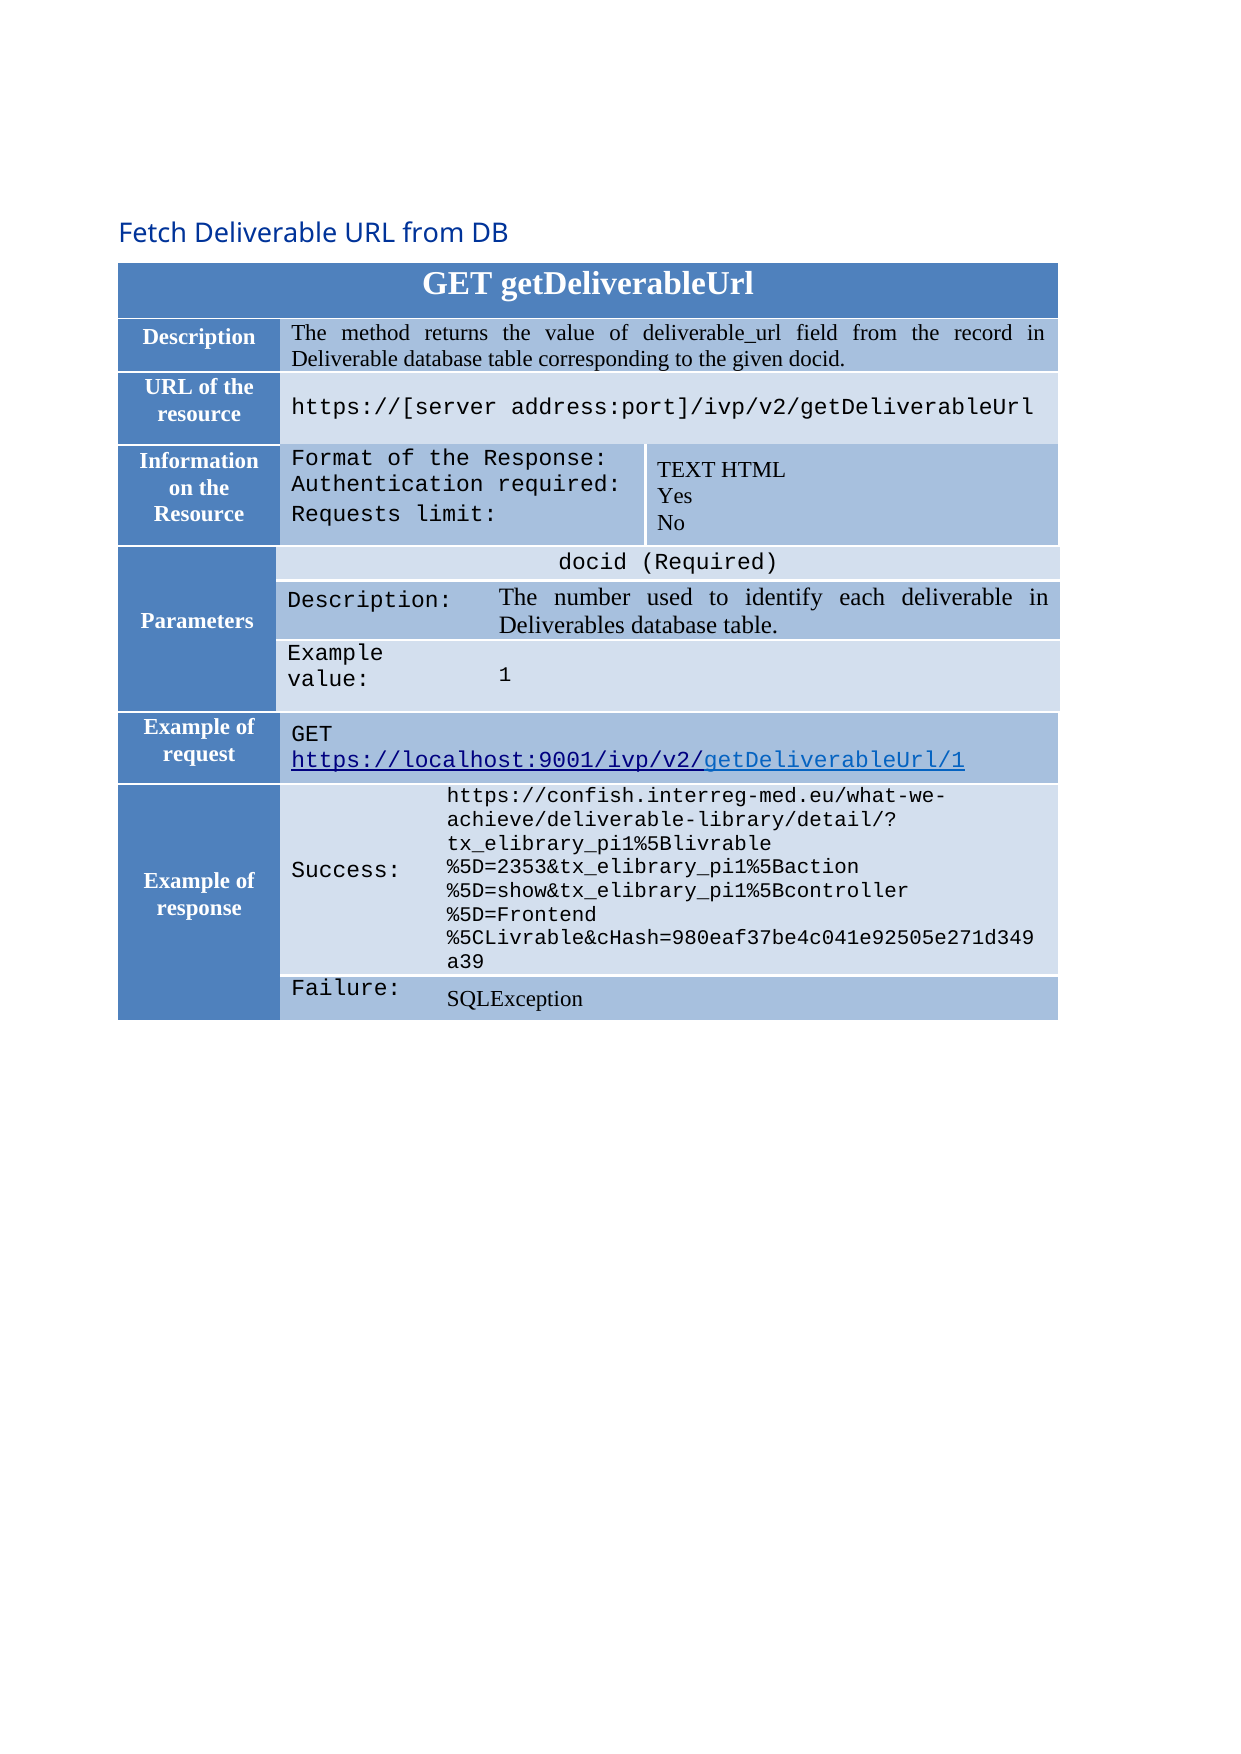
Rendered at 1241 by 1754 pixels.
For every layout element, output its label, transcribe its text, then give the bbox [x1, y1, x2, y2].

table_cell https://[server address:port]/ivp/v2/getDeliverableUrl [280, 373, 1058, 444]
table_cell Description [118, 319, 280, 371]
table_header GET getDeliverableUrl [118, 263, 1058, 318]
table_cell 1 [487, 641, 1060, 711]
table_cell Example of request [118, 713, 280, 783]
table_cell https://confish.interreg-med.eu/what-we-achieve/deliverable-library/detail/?tx_elibrary_pi1%5Blivrable%5D=2353&tx_elibrary_pi1%5Baction%5D=show&tx_elibrary_pi1%5Bcontroller%5D=Frontend%5CLivrable&cHash=980eaf37be4c041e92505e271d349a39 [435, 785, 1058, 974]
table_cell TEXT HTML Yes No [647, 444, 1058, 545]
table_cell Success: [280, 785, 435, 974]
table_cell The method returns the value of deliverable_url field from the record in Deliverable database table corresponding to the given docid. [280, 319, 1058, 371]
table_cell Parameters [118, 547, 276, 711]
table_cell The number used to identify each deliverable in Deliverables database table. [487, 582, 1060, 639]
table_cell Example of response [118, 785, 280, 1020]
table_cell Format of the Response: Authentication required: Requests limit: [280, 444, 644, 545]
table_cell GET https://localhost:9001/ivp/v2/getDeliverableUrl/1 [280, 713, 1058, 783]
subtitle Fetch Deliverable URL from DB [118, 214, 1122, 251]
table_cell docid (Required) [276, 547, 1060, 579]
table_cell Description: [276, 582, 487, 639]
table_cell Failure: [280, 977, 435, 1020]
table_cell SQLException [435, 977, 1058, 1020]
table_cell Information on the Resource [118, 446, 280, 545]
table_cell Example value: [276, 641, 487, 711]
table_cell URL of the resource [118, 373, 280, 444]
